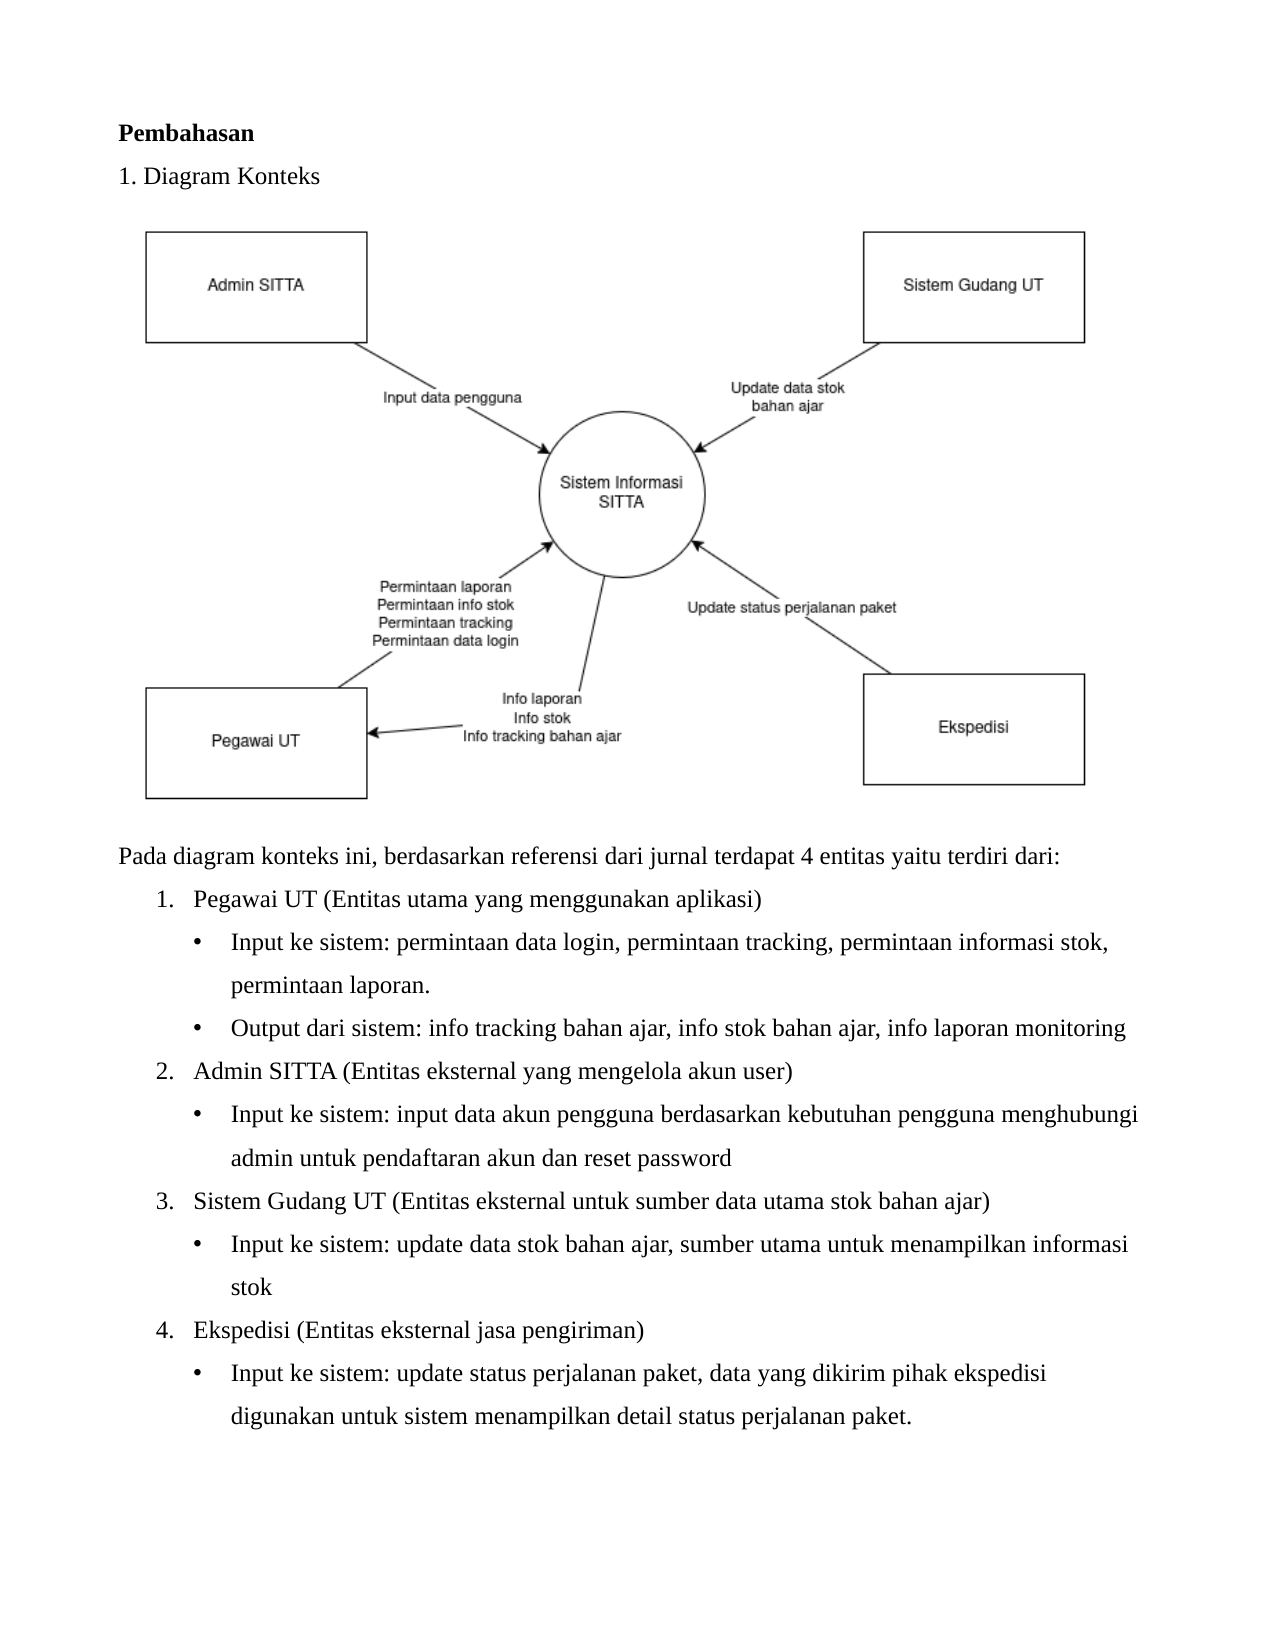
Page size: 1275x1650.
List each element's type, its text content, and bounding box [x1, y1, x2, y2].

text Pembahasan [118, 118, 1157, 147]
list Input ke sistem: permintaan data login, permintaan tracking, permintaan informasi stok, permintaan laporan. [193, 927, 1157, 999]
list Input ke sistem: input data akun pengguna berdasarkan kebutuhan pengguna menghubungi admin untuk pendaftaran akun dan reset password [193, 1099, 1157, 1171]
text Pada diagram konteks ini, berdasarkan referensi dari jurnal terdapat 4 entitas yaitu terdiri dari: [118, 841, 1157, 869]
picture [118, 204, 1113, 827]
list Pegawai UT (Entitas utama yang menggunakan aplikasi) [156, 884, 1157, 913]
list Admin SITTA (Entitas eksternal yang mengelola akun user) [156, 1056, 1157, 1085]
list Ekspedisi (Entitas eksternal jasa pengiriman) [156, 1315, 1157, 1344]
list Input ke sistem: update data stok bahan ajar, sumber utama untuk menampilkan informasi stok [193, 1229, 1157, 1301]
text 1. Diagram Konteks [118, 161, 1157, 190]
list Sistem Gudang UT (Entitas eksternal untuk sumber data utama stok bahan ajar) [156, 1186, 1157, 1214]
list Input ke sistem: update status perjalanan paket, data yang dikirim pihak ekspedisi digunakan untuk sistem menampilkan detail status perjalanan paket. [193, 1358, 1157, 1430]
list Output dari sistem: info tracking bahan ajar, info stok bahan ajar, info laporan monitoring [193, 1013, 1157, 1042]
